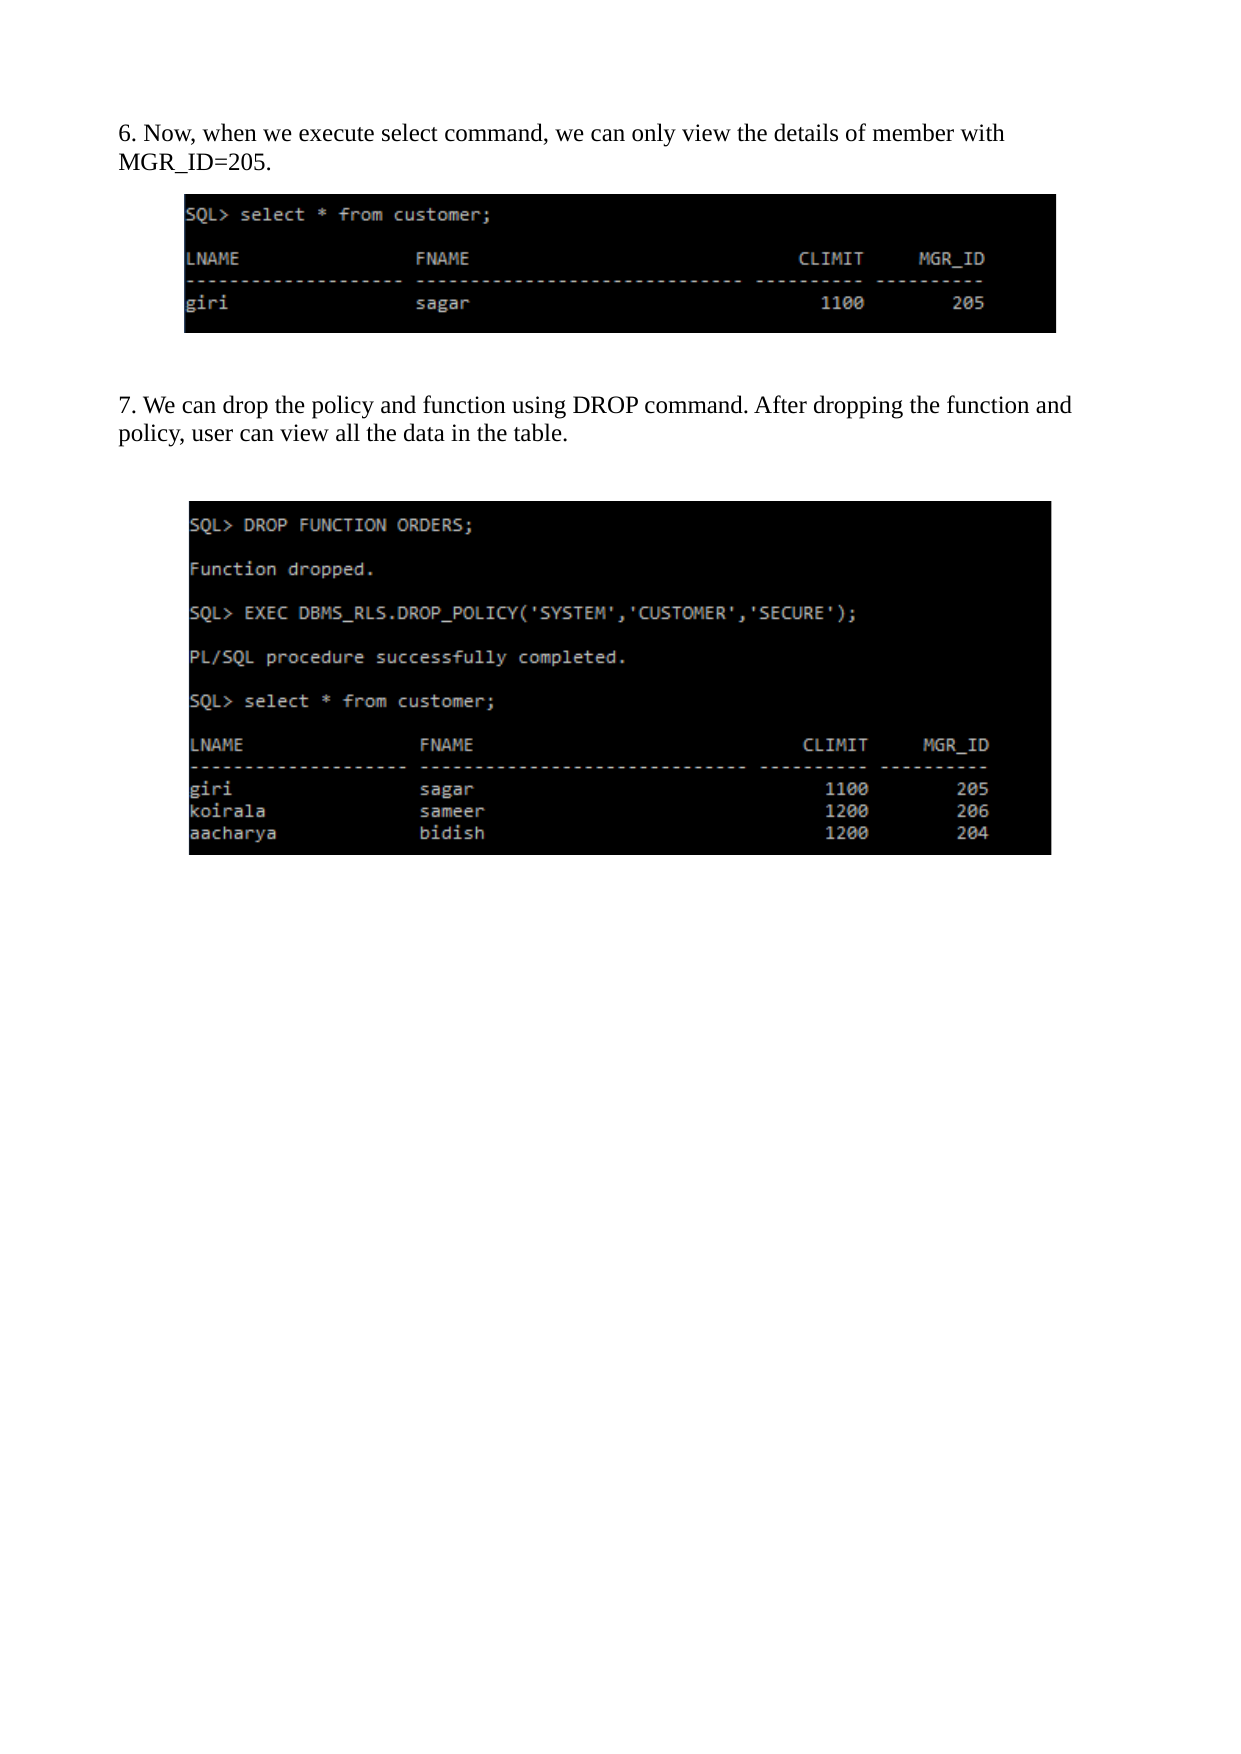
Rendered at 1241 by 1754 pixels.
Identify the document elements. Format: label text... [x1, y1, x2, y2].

picture [188, 501, 1052, 855]
picture [184, 194, 1057, 333]
text 6. Now, when we execute select command, we can only view the details of member with MGR_ID=205. [118, 118, 1122, 176]
text 7. We can drop the policy and function using DROP command. After dropping the function and policy, user can view all the data in the table. [118, 390, 1122, 447]
